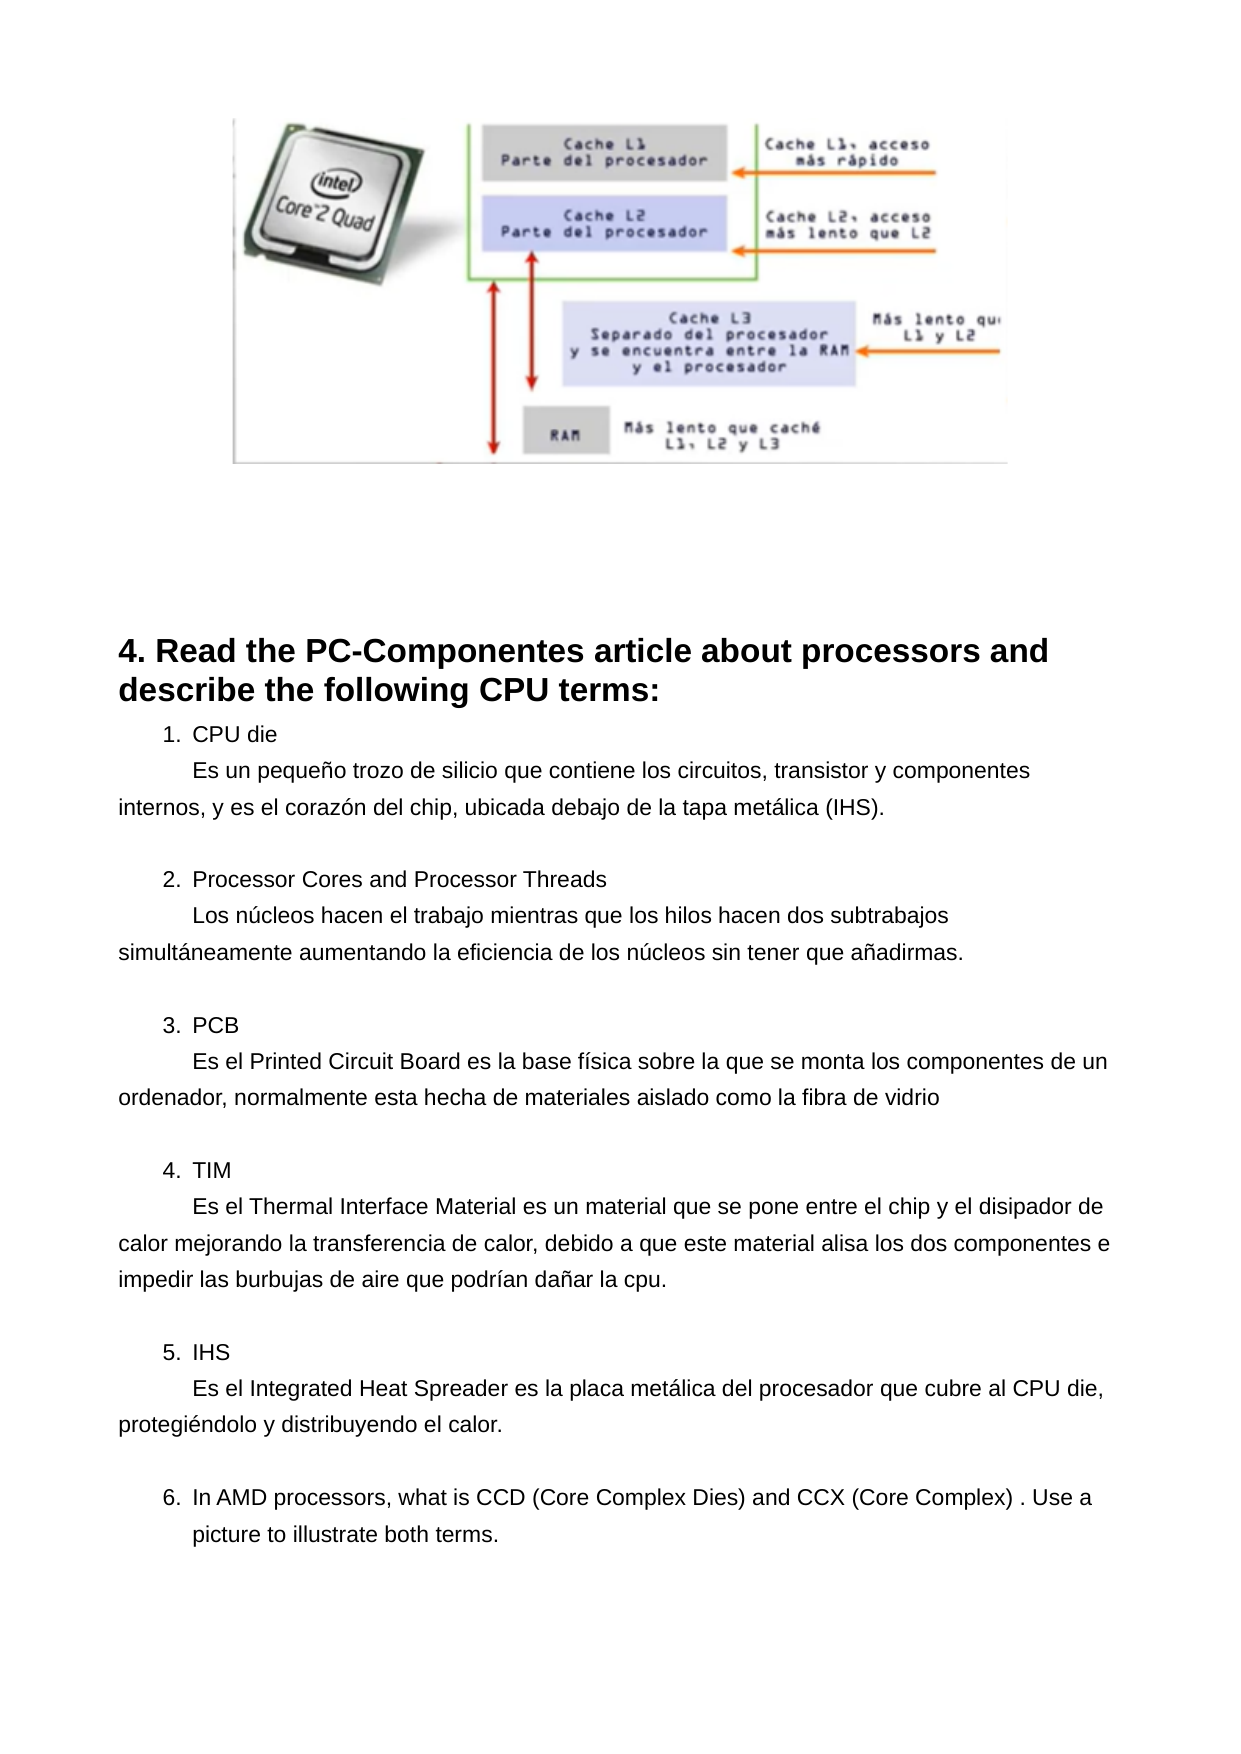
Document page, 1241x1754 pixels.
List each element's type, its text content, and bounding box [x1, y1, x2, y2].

list CPU die [162, 721, 1122, 747]
list IHS [162, 1339, 1122, 1365]
text Es el Integrated Heat Spreader es la placa metálica del procesador que cubre al CPU die, protegiéndolo y distribuyendo el calor. [118, 1375, 1122, 1438]
text Es un pequeño trozo de silicio que contiene los circuitos, transistor y componentes internos, y es el corazón del chip, ubicada debajo de la tapa metálica (IHS). [118, 757, 1122, 820]
subtitle 4. Read the PC-Componentes article about processors and describe the following CPU terms: [118, 631, 1122, 708]
list Processor Cores and Processor Threads [162, 866, 1122, 892]
text Los núcleos hacen el trabajo mientras que los hilos hacen dos subtrabajos simultáneamente aumentando la eficiencia de los núcleos sin tener que añadirmas. [118, 902, 1122, 965]
text Es el Printed Circuit Board es la base física sobre la que se monta los componentes de un ordenador, normalmente esta hecha de materiales aislado como la fibra de vidrio [118, 1048, 1122, 1111]
picture [232, 118, 1008, 464]
list TIM [162, 1157, 1122, 1183]
list In AMD processors, what is CCD (Core Complex Dies) and CCX (Core Complex) . Use a picture to illustrate both terms. [162, 1484, 1122, 1547]
text Es el Thermal Interface Material es un material que se pone entre el chip y el disipador de calor mejorando la transferencia de calor, debido a que este material alisa los dos componentes e impedir las burbujas de aire que podrían dañar la cpu. [118, 1193, 1122, 1292]
list PCB [162, 1012, 1122, 1038]
